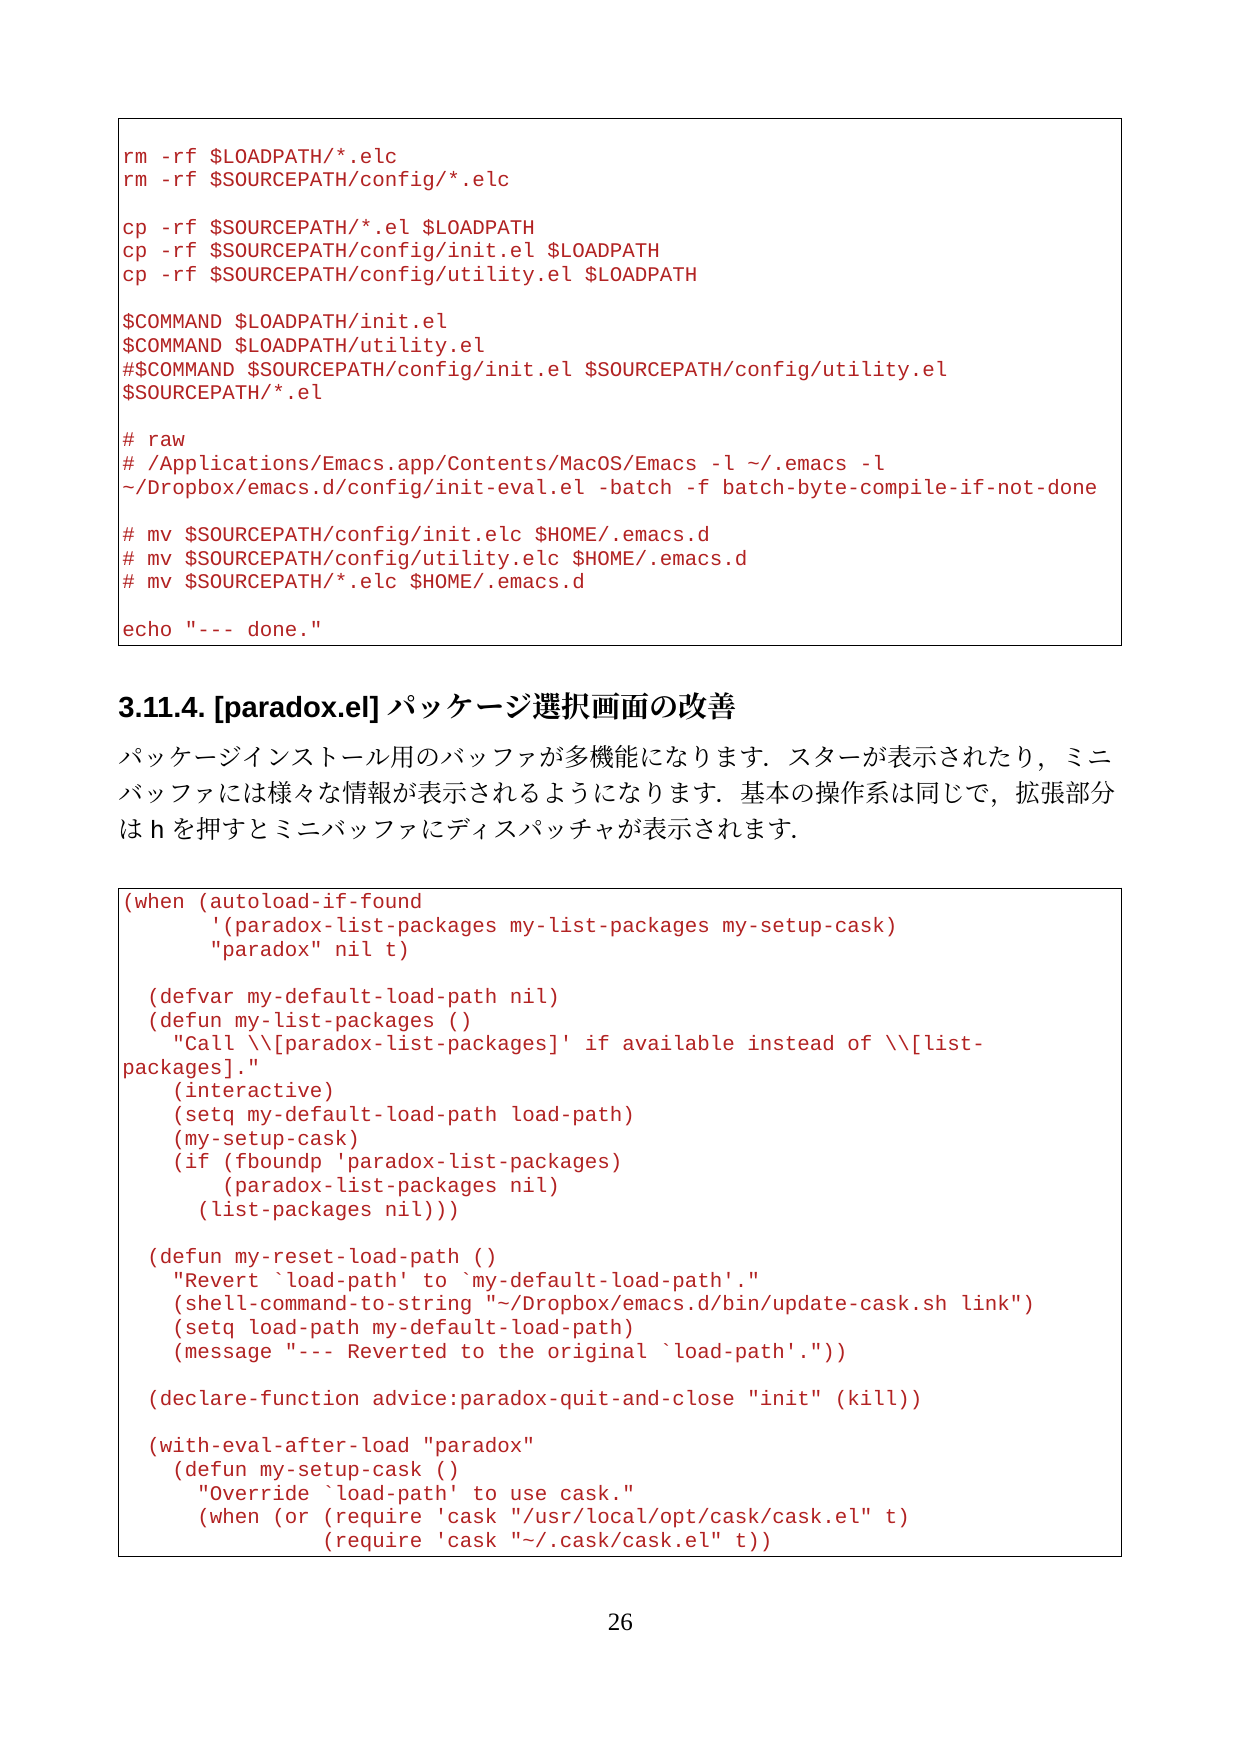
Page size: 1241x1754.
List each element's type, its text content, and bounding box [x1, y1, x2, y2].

text (defvar my-default-load-path nil) [119, 982, 1121, 1006]
text $COMMAND $LOADPATH/init.el [119, 307, 1121, 331]
text (require 'cask "~/.cask/cask.el" t)) [119, 1526, 1121, 1556]
text rm -rf $SOURCEPATH/config/*.elc [119, 165, 1121, 189]
text (interactive) [119, 1077, 1121, 1100]
text cp -rf $SOURCEPATH/*.el $LOADPATH [119, 213, 1121, 236]
text # mv $SOURCEPATH/config/init.elc $HOME/.emacs.d [119, 520, 1121, 544]
text パッケージインストール用のバッファが多機能になります．スターが表示されたり，ミニバッファには様々な情報が表示されるようになります．基本の操作系は同じで，拡張部分は h を押すとミニバッファにディスパッチャが表示されます． [118, 738, 1122, 875]
text # raw [119, 426, 1121, 449]
text echo "--- done." [119, 615, 1121, 645]
text "Call \\[paradox-list-packages]' if available instead of \\[list-packages]." [119, 1029, 1121, 1077]
text "Override `load-path' to use cask." [119, 1478, 1121, 1502]
text $COMMAND $LOADPATH/utility.el [119, 331, 1121, 354]
text '(paradox-list-packages my-list-packages my-setup-cask) [119, 911, 1121, 935]
text "paradox" nil t) [119, 935, 1121, 958]
text (defun my-list-packages () [119, 1006, 1121, 1029]
text "Revert `load-path' to `my-default-load-path'." [119, 1266, 1121, 1289]
text # mv $SOURCEPATH/config/utility.elc $HOME/.emacs.d [119, 544, 1121, 567]
text (declare-function advice:paradox-quit-and-close "init" (kill)) [119, 1384, 1121, 1408]
text (paradox-list-packages nil) [119, 1171, 1121, 1195]
subtitle [paradox.el] パッケージ選択画面の改善 [118, 684, 1122, 726]
text # /Applications/Emacs.app/Contents/MacOS/Emacs -l ~/.emacs -l ~/Dropbox/emacs.d/config/init-eval.el -batch -f batch-byte-compile-if-not-done [119, 449, 1121, 496]
text #$COMMAND $SOURCEPATH/config/init.el $SOURCEPATH/config/utility.el $SOURCEPATH/*.el [119, 354, 1121, 402]
text (shell-command-to-string "~/Dropbox/emacs.d/bin/update-cask.sh link") [119, 1289, 1121, 1313]
text (when (autoload-if-found [119, 889, 1121, 911]
text (defun my-setup-cask () [119, 1455, 1121, 1478]
text cp -rf $SOURCEPATH/config/init.el $LOADPATH [119, 236, 1121, 260]
text (message "--- Reverted to the original `load-path'.")) [119, 1337, 1121, 1360]
text rm -rf $LOADPATH/*.elc [119, 142, 1121, 165]
text (my-setup-cask) [119, 1124, 1121, 1147]
text (defun my-reset-load-path () [119, 1242, 1121, 1266]
text (if (fboundp 'paradox-list-packages) [119, 1147, 1121, 1171]
text (setq my-default-load-path load-path) [119, 1100, 1121, 1124]
text # mv $SOURCEPATH/*.elc $HOME/.emacs.d [119, 567, 1121, 591]
text (list-packages nil))) [119, 1195, 1121, 1218]
text (setq load-path my-default-load-path) [119, 1313, 1121, 1337]
text (with-eval-after-load "paradox" [119, 1431, 1121, 1455]
text (when (or (require 'cask "/usr/local/opt/cask/cask.el" t) [119, 1502, 1121, 1526]
text cp -rf $SOURCEPATH/config/utility.el $LOADPATH [119, 260, 1121, 284]
